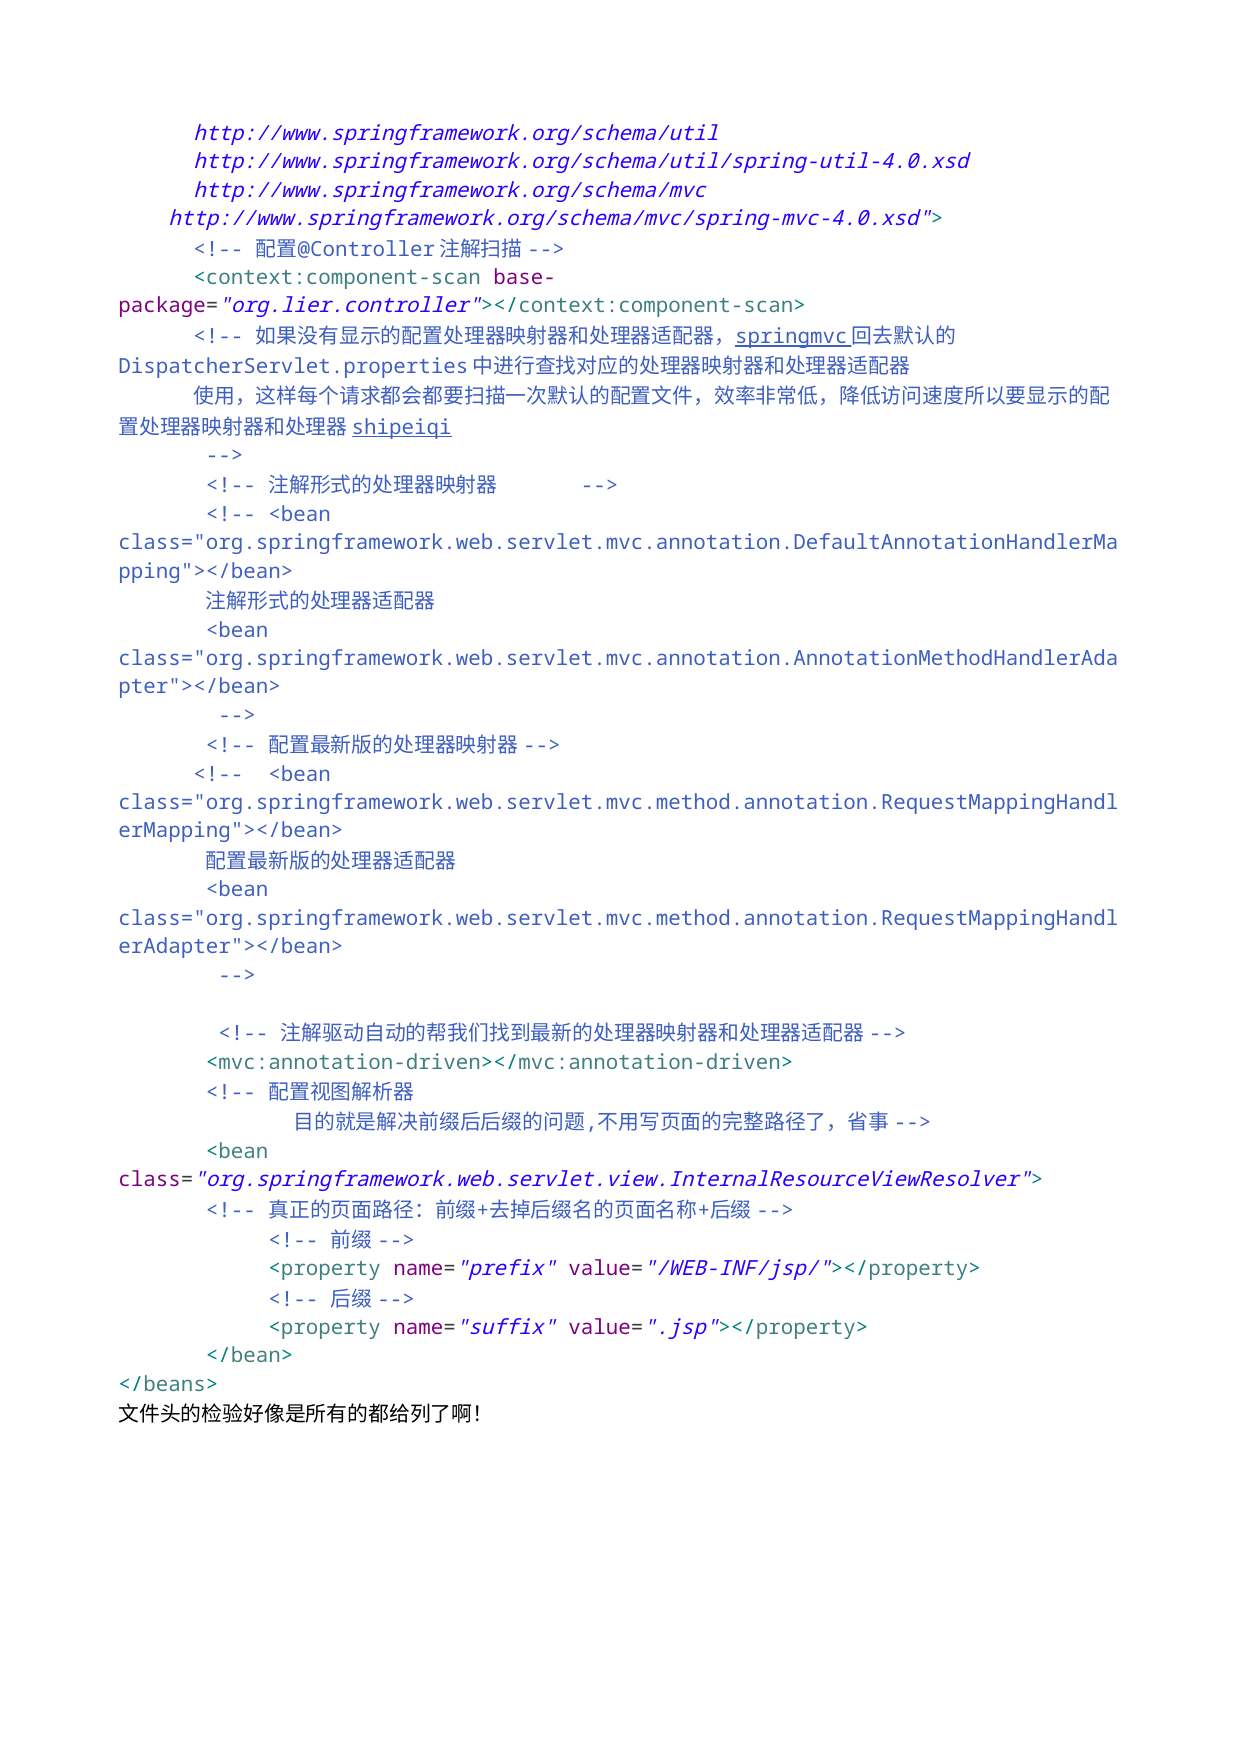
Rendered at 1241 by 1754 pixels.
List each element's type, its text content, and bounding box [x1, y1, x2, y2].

text 配置最新版的处理器适配器 [118, 844, 1122, 874]
text --> [118, 440, 1122, 469]
text <bean class="org.springframework.web.servlet.mvc.annotation.AnnotationMethodHandlerAdapter"></bean> [118, 615, 1122, 700]
text <bean class="org.springframework.web.servlet.view.InternalResourceViewResolver"> [118, 1136, 1122, 1193]
text 使用，这样每个请求都会都要扫描一次默认的配置文件，效率非常低，降低访问速度所以要显示的配置处理器映射器和处理器shipeiqi [118, 380, 1122, 440]
text <!-- <bean class="org.springframework.web.servlet.mvc.method.annotation.RequestMappingHandlerMapping"></bean> [118, 759, 1122, 844]
text <!-- 真正的页面路径：前缀+去掉后缀名的页面名称+后缀 --> [118, 1193, 1122, 1223]
text <property name="prefix" value="/WEB-INF/jsp/"></property> [118, 1253, 1122, 1282]
text --> [118, 700, 1122, 728]
text <!-- 注解驱动自动的帮我们找到最新的处理器映射器和处理器适配器 --> [118, 1017, 1122, 1047]
text http://www.springframework.org/schema/mvc/spring-mvc-4.0.xsd"> [118, 203, 1122, 232]
text <!-- 配置最新版的处理器映射器 --> [118, 728, 1122, 759]
text http://www.springframework.org/schema/mvc [118, 175, 1122, 203]
text <context:component-scan base-package="org.lier.controller"></context:component-scan> [118, 262, 1122, 319]
text <!-- 如果没有显示的配置处理器映射器和处理器适配器，springmvc回去默认的DispatcherServlet.properties中进行查找对应的处理器映射器和处理器适配器 [118, 319, 1122, 380]
text --> [118, 960, 1122, 988]
text <mvc:annotation-driven></mvc:annotation-driven> [118, 1047, 1122, 1075]
text <!-- 注解形式的处理器映射器 --> [118, 469, 1122, 499]
text <property name="suffix" value=".jsp"></property> [118, 1312, 1122, 1341]
text <!-- 前缀 --> [118, 1223, 1122, 1253]
text http://www.springframework.org/schema/util/spring-util-4.0.xsd [118, 147, 1122, 175]
text http://www.springframework.org/schema/util [118, 118, 1122, 147]
text 目的就是解决前缀后后缀的问题,不用写页面的完整路径了，省事 --> [118, 1106, 1122, 1136]
text <!-- 配置@Controller注解扫描 --> [118, 232, 1122, 262]
text 文件头的检验好像是所有的都给列了啊！ [118, 1397, 1122, 1428]
text <!-- <bean class="org.springframework.web.servlet.mvc.annotation.DefaultAnnotationHandlerMapping"></bean> [118, 499, 1122, 584]
text <!-- 配置视图解析器 [118, 1075, 1122, 1106]
text </beans> [118, 1369, 1122, 1397]
text </bean> [118, 1341, 1122, 1369]
text 注解形式的处理器适配器 [118, 584, 1122, 615]
text <!-- 后缀 --> [118, 1282, 1122, 1312]
text <bean class="org.springframework.web.servlet.mvc.method.annotation.RequestMappingHandlerAdapter"></bean> [118, 874, 1122, 960]
